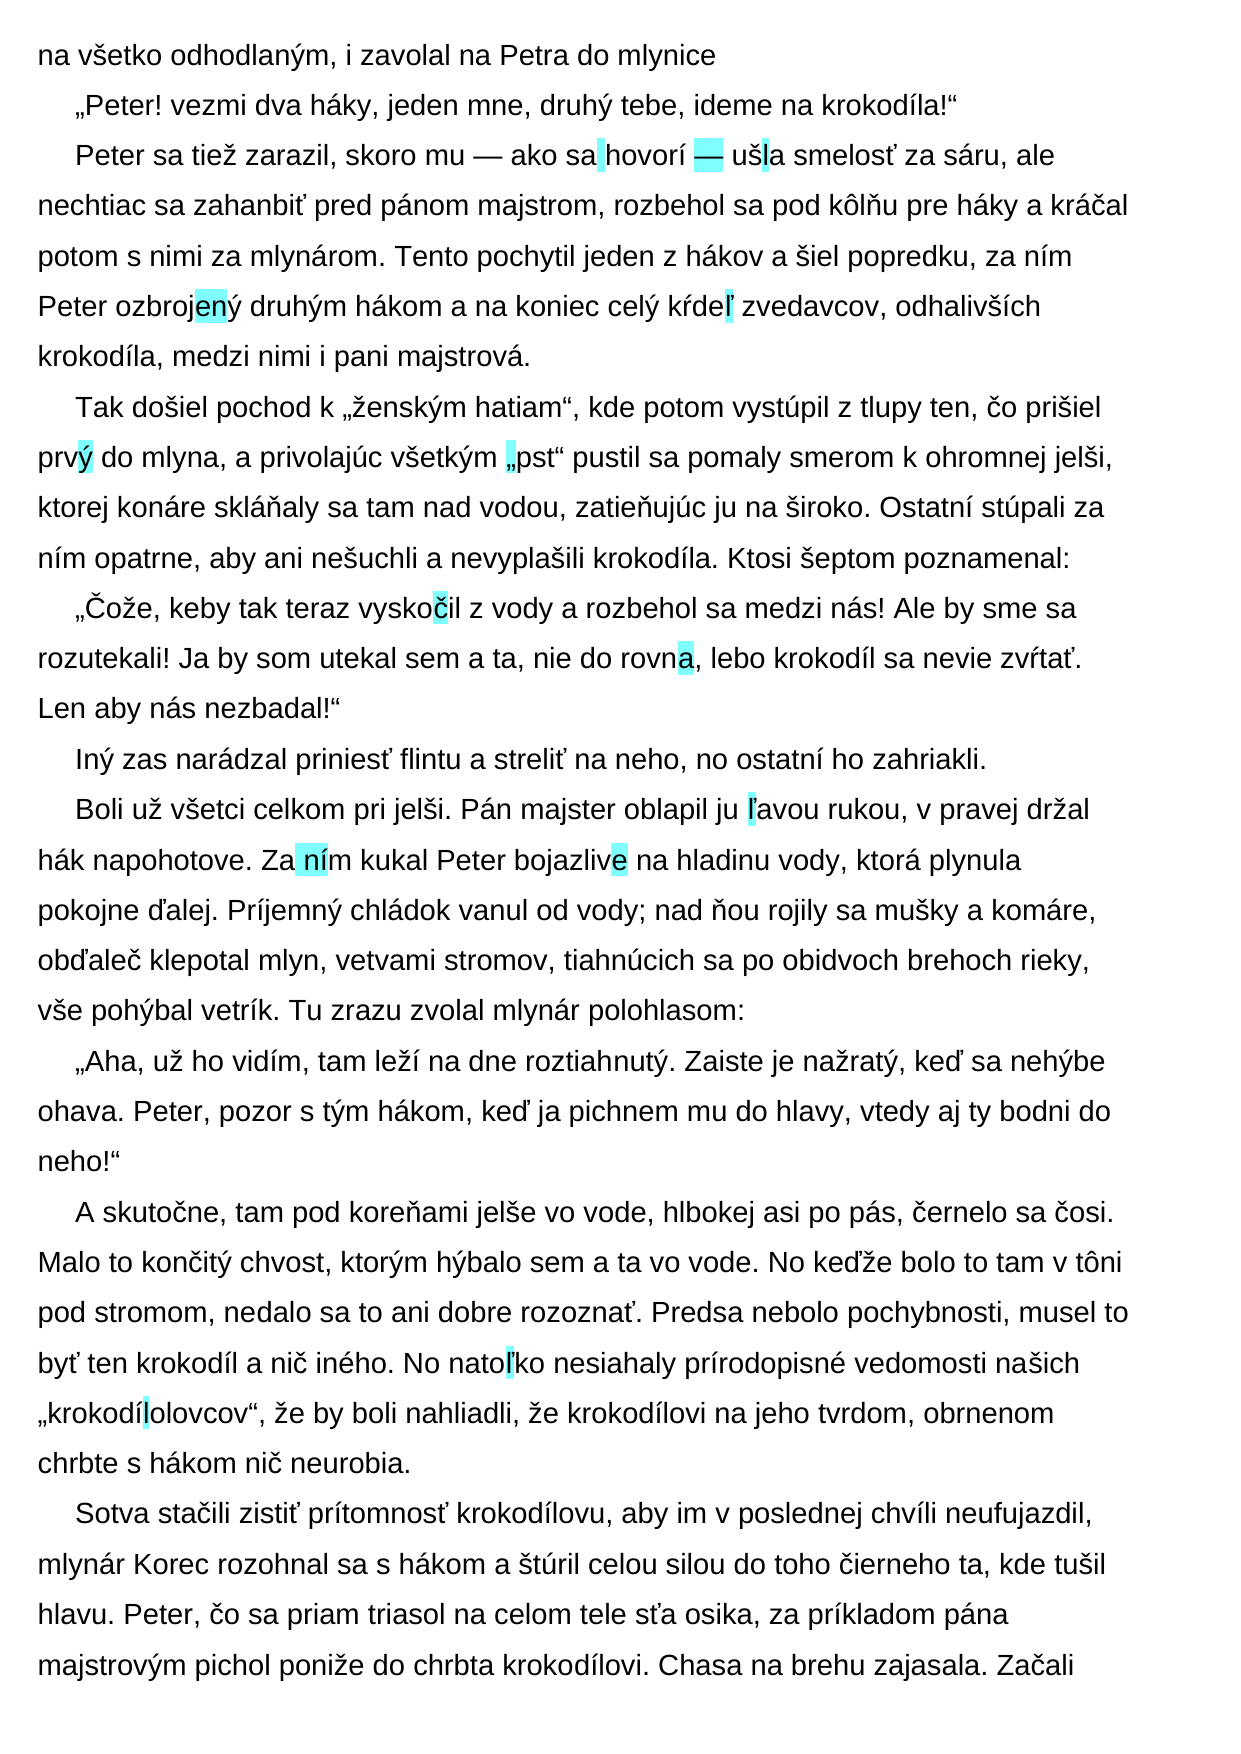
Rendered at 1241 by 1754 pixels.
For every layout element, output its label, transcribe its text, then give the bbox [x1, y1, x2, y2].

text A skutočne, tam pod koreňami jelše vo vode, hlbokej asi po pás, černelo sa čosi. Malo to končitý chvost, ktorým hýbalo sem a ta vo vode. No keďže bolo to tam v tôni pod stromom, ne­dalo sa to ani dobre rozoznať. Predsa nebolo pochybnosti, musel to byť ten krokodíl a nič iného. No natoľko nesiahaly prírodopisné vedomosti na­šich „krokodílolovcov“, že by boli nahliadli, že krokodílovi na jeho tvrdom, obrnenom chrbte s hákom nič neurobia. [37, 1195, 1130, 1480]
text „Aha, už ho vidím, tam leží na dne roztiah­nutý. Zaiste je nažratý, keď sa nehýbe ohava. Peter, pozor s tým hákom, keď ja pichnem mu do hlavy, vtedy aj ty bodni do neho!“ [37, 1044, 1130, 1178]
text „Čože, keby tak teraz vyskočil z vody a roz­behol sa medzi nás! Ale by sme sa rozutekali! Ja by som utekal sem a ta, nie do rovna, lebo krokodíl sa nevie zvŕtať. Len aby nás nezbadal!“ [37, 591, 1130, 725]
text Iný zas narádzal priniesť flintu a streliť na neho, no ostatní ho zahriakli. [37, 742, 1130, 775]
text na všetko odhodla­ným, i zavolal na Petra do mlynice [37, 37, 1130, 71]
text Peter sa tiež zarazil, skoro mu — ako sa hovorí — ušla smelosť za sáru, ale nechtiac sa zahanbiť pred pánom majstrom, rozbehol sa pod kôlňu pre háky a kráčal potom s nimi za mlyná­rom. Tento pochytil jeden z hákov a šiel popredku, za ním Peter ozbrojený druhým hákom a na koniec celý kŕdeľ zvedavcov, odhalivších krokodíla, medzi nimi i pani majstrová. [37, 138, 1130, 373]
text „Peter! vezmi dva háky, jeden mne, druhý tebe, ideme na krokodíla!“ [37, 88, 1130, 121]
text Boli už všetci celkom pri jelši. Pán majster oblapil ju ľavou rukou, v pravej držal hák napohotove. Za ním kukal Peter bojazlive na hladinu vody, ktorá plynula pokojne ďalej. Príjemný chládok vanul od vody; nad ňou rojily sa mušky a komáre, obďaleč klepotal mlyn, vetvami stromov, tiahnúcich sa po obidvoch brehoch rieky, vše pohýbal vetrík. Tu zrazu zvolal mlynár polohlasom: [37, 792, 1130, 1027]
text Tak došiel pochod k „ženským hatiam“, kde potom vystúpil z tlupy ten, čo prišiel prvý do mlyna, a privolajúc všetkým „pst“ pustil sa pomaly smerom k ohromnej jelši, ktorej konáre skláňaly sa tam nad vodou, zatieňujúc ju na široko. Ostatní stúpali za ním opatrne, aby ani nešuchli a nevyplašili krokodíla. Ktosi šeptom poznamenal: [37, 390, 1130, 574]
text Sotva stačili zistiť prítomnosť krokodílovu, aby im v poslednej chvíli neufujazdil, mlynár Korec rozohnal sa s hákom a štúril celou silou do toho čierneho ta, kde tušil hlavu. Peter, čo sa priam triasol na celom tele sťa osika, za príkladom pána majstrovým pichol poniže do chrbta kroko­dílovi. Chasa na brehu zajasala. Začali [37, 1497, 1130, 1681]
